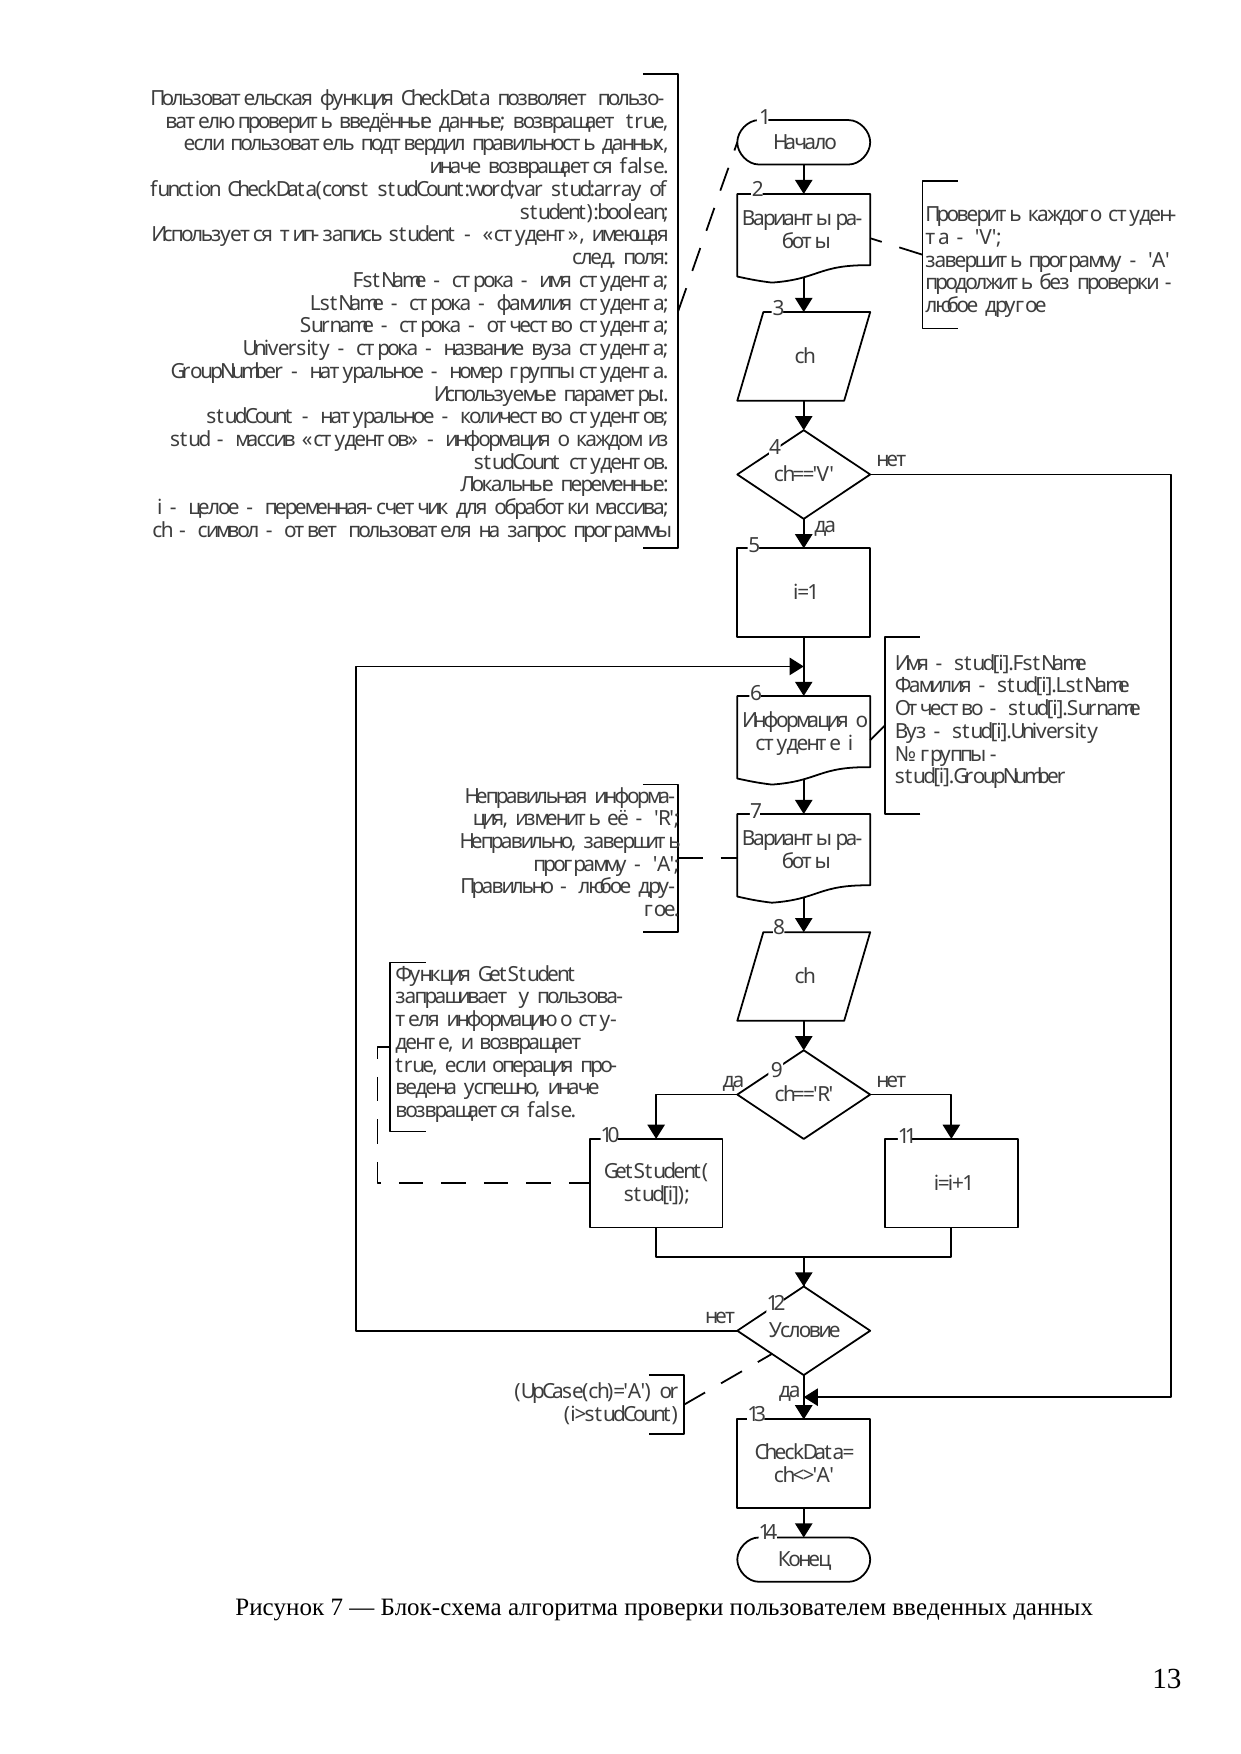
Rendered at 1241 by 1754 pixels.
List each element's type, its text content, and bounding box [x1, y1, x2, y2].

text Рисунок 7 — Блок-схема алгоритма проверки пользователем введенных данных [152, 1592, 1177, 1621]
